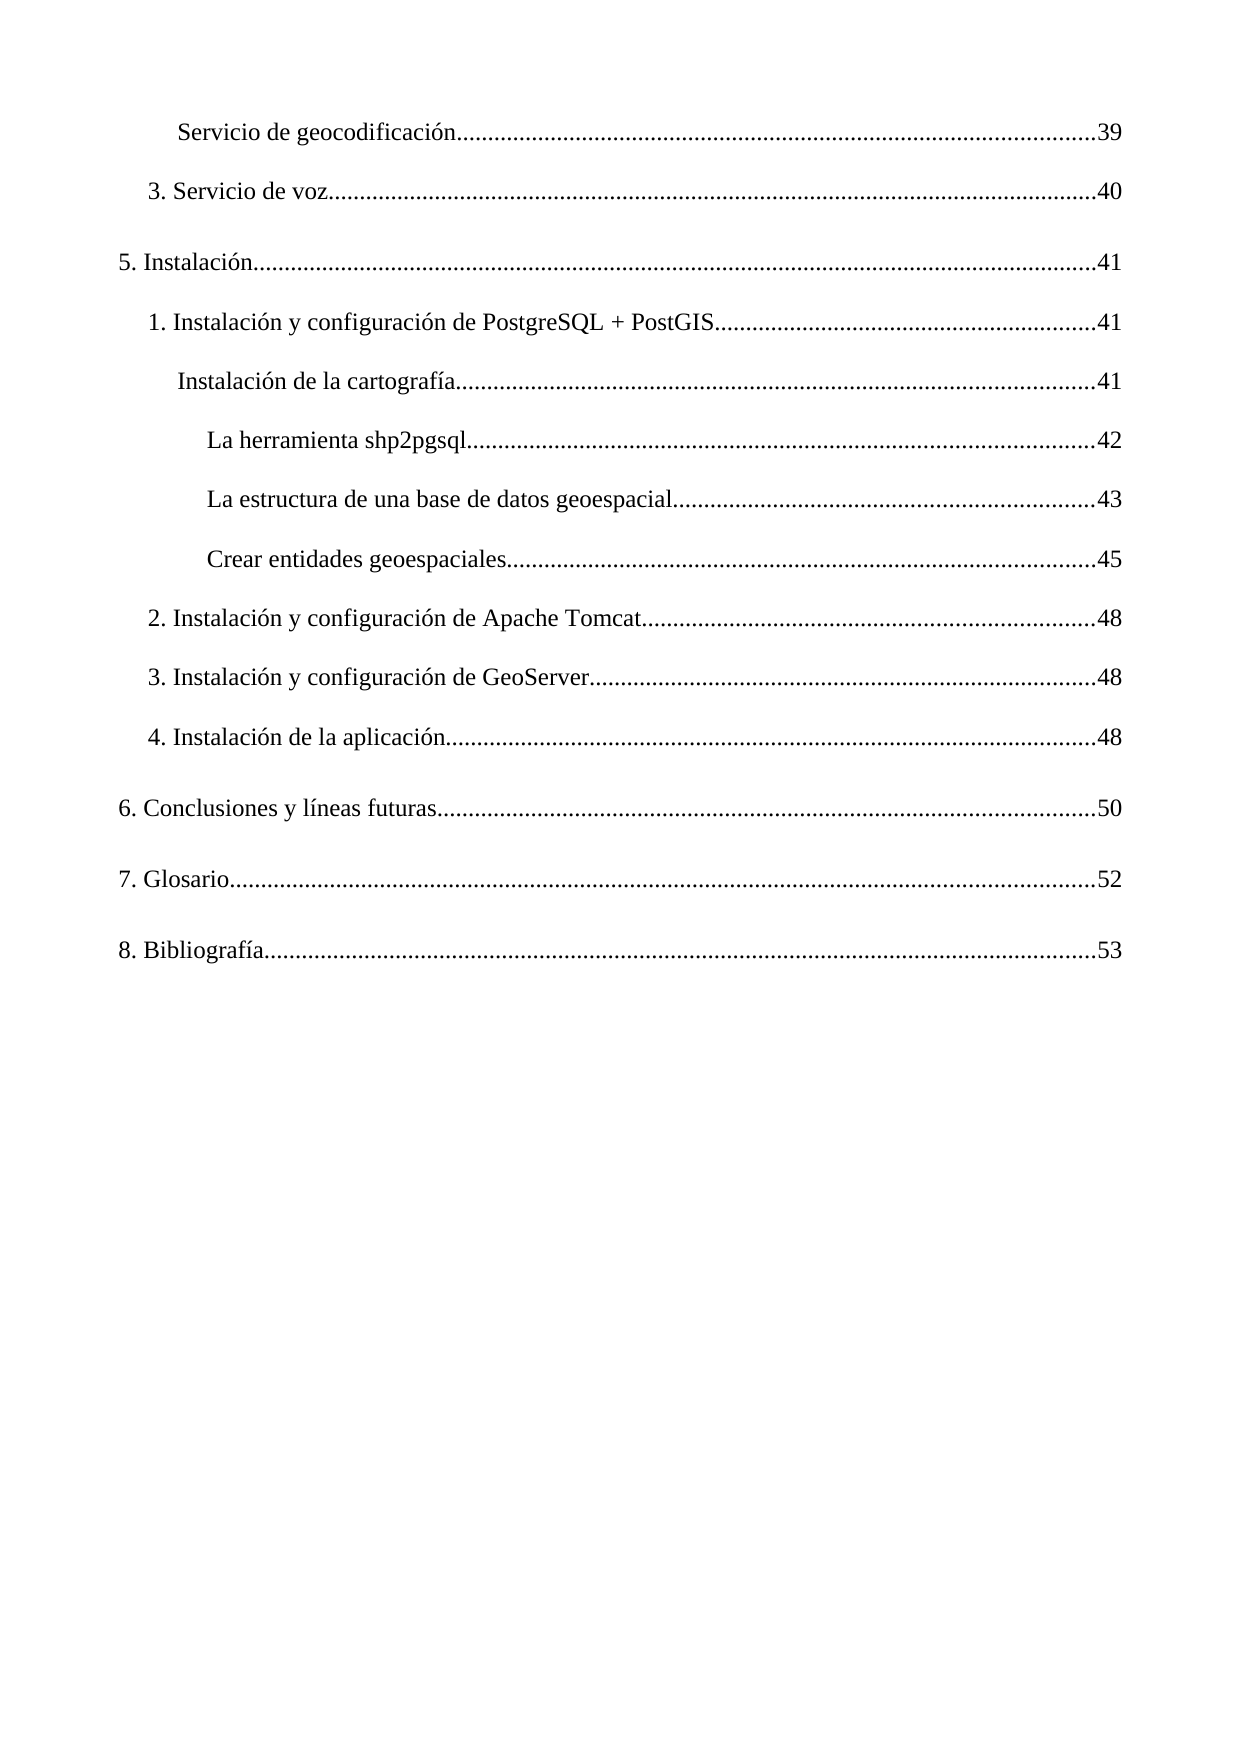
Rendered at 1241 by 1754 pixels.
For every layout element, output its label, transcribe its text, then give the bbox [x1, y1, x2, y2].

text 6. Conclusiones y líneas futuras 50 [118, 794, 1122, 821]
text Crear entidades geoespaciales 45 [207, 545, 1122, 572]
text La herramienta shp2pgsql 42 [207, 426, 1122, 454]
text 3. Instalación y configuración de GeoServer 48 [148, 663, 1122, 691]
text 2. Instalación y configuración de Apache Tomcat 48 [148, 604, 1122, 632]
text 8. Bibliografía 53 [118, 936, 1122, 963]
text 7. Glosario 52 [118, 865, 1122, 892]
text 1. Instalación y configuración de PostgreSQL + PostGIS 41 [148, 308, 1122, 335]
text 4. Instalación de la aplicación 48 [148, 723, 1122, 750]
text Instalación de la cartografía 41 [177, 367, 1122, 395]
text La estructura de una base de datos geoespacial 43 [207, 486, 1122, 513]
text Servicio de geocodificación 39 [177, 118, 1122, 146]
text 3. Servicio de voz 40 [148, 177, 1122, 205]
text 5. Instalación 41 [118, 248, 1122, 276]
